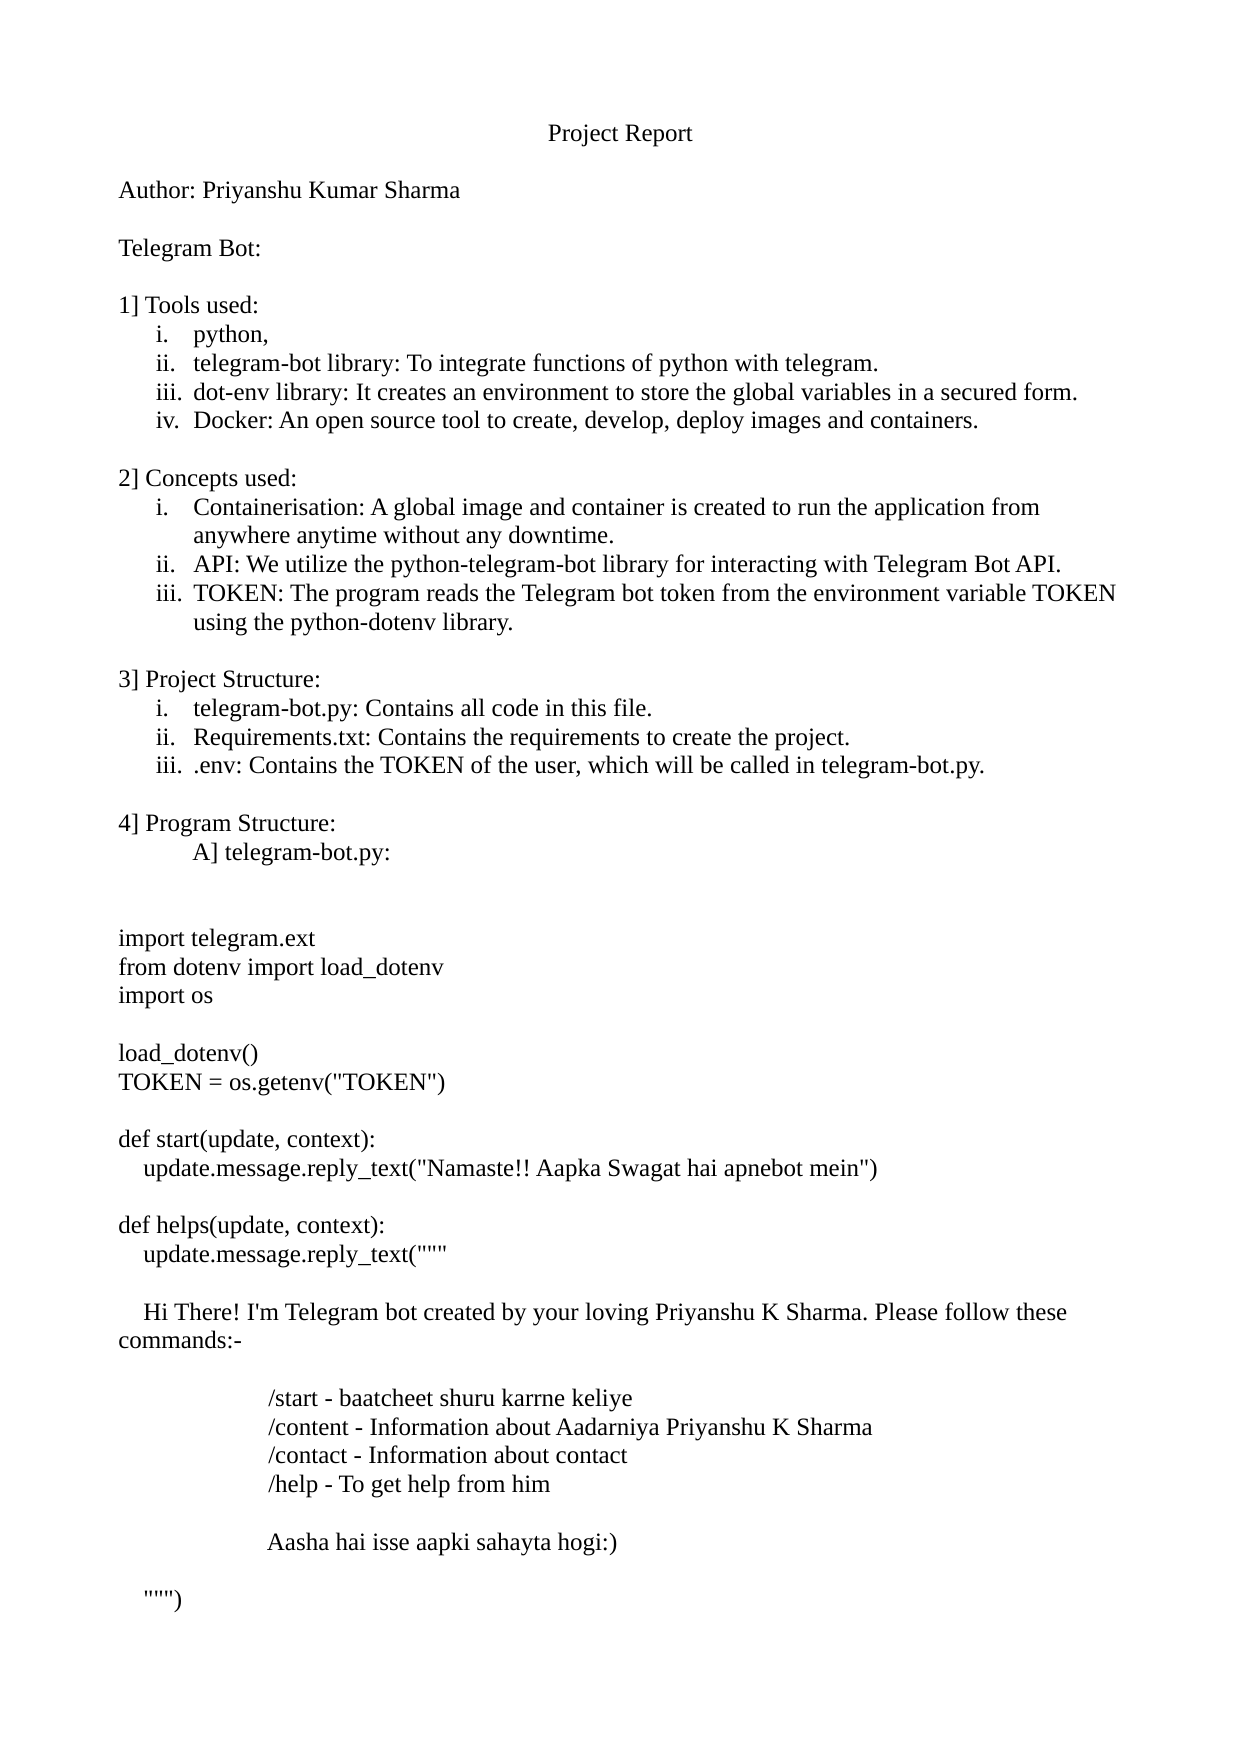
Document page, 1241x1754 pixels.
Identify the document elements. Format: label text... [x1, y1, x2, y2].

text 3] Project Structure: [118, 664, 1122, 693]
text 4] Program Structure: [118, 808, 1122, 837]
list telegram-bot library: To integrate functions of python with telegram. [156, 348, 1122, 377]
list .env: Contains the TOKEN of the user, which will be called in telegram-bot.py. [156, 751, 1122, 779]
table_header import telegram.ext from dotenv import load_dotenv import os load_dotenv() TOKEN = os.getenv("TOKEN") def start(update, context): update.message.reply_text("Namaste!! Aapka Swagat hai apnebot mein") def helps(update, context): update.message.reply_text(""" Hi There! I'm Telegram bot created by your loving Priyanshu K Sharma. Please follow these commands:- /start - baatcheet shuru karrne keliye /content - Information about Aadarniya Priyanshu K Sharma /contact - Information about contact /help - To get help from him Aasha hai isse aapki sahayta hogi:) """) [118, 923, 1122, 1613]
list Containerisation: A global image and container is created to run the application from anywhere anytime without any downtime. [156, 492, 1122, 549]
list Requirements.txt: Contains the requirements to create the project. [156, 722, 1122, 751]
text 2] Concepts used: [118, 463, 1122, 492]
text Project Report [118, 118, 1122, 147]
text Telegram Bot: [118, 233, 1122, 262]
list dot-env library: It creates an environment to store the global variables in a secured form. [156, 377, 1122, 406]
list Docker: An open source tool to create, develop, deploy images and containers. [156, 406, 1122, 434]
text Author: Priyanshu Kumar Sharma [118, 176, 1122, 204]
text 1] Tools used: [118, 291, 1122, 319]
text A] telegram-bot.py: [118, 837, 1122, 866]
list python, [156, 319, 1122, 348]
list TOKEN: The program reads the Telegram bot token from the environment variable TOKEN using the python-dotenv library. [156, 578, 1122, 636]
list API: We utilize the python-telegram-bot library for interacting with Telegram Bot API. [156, 549, 1122, 578]
list telegram-bot.py: Contains all code in this file. [156, 693, 1122, 722]
